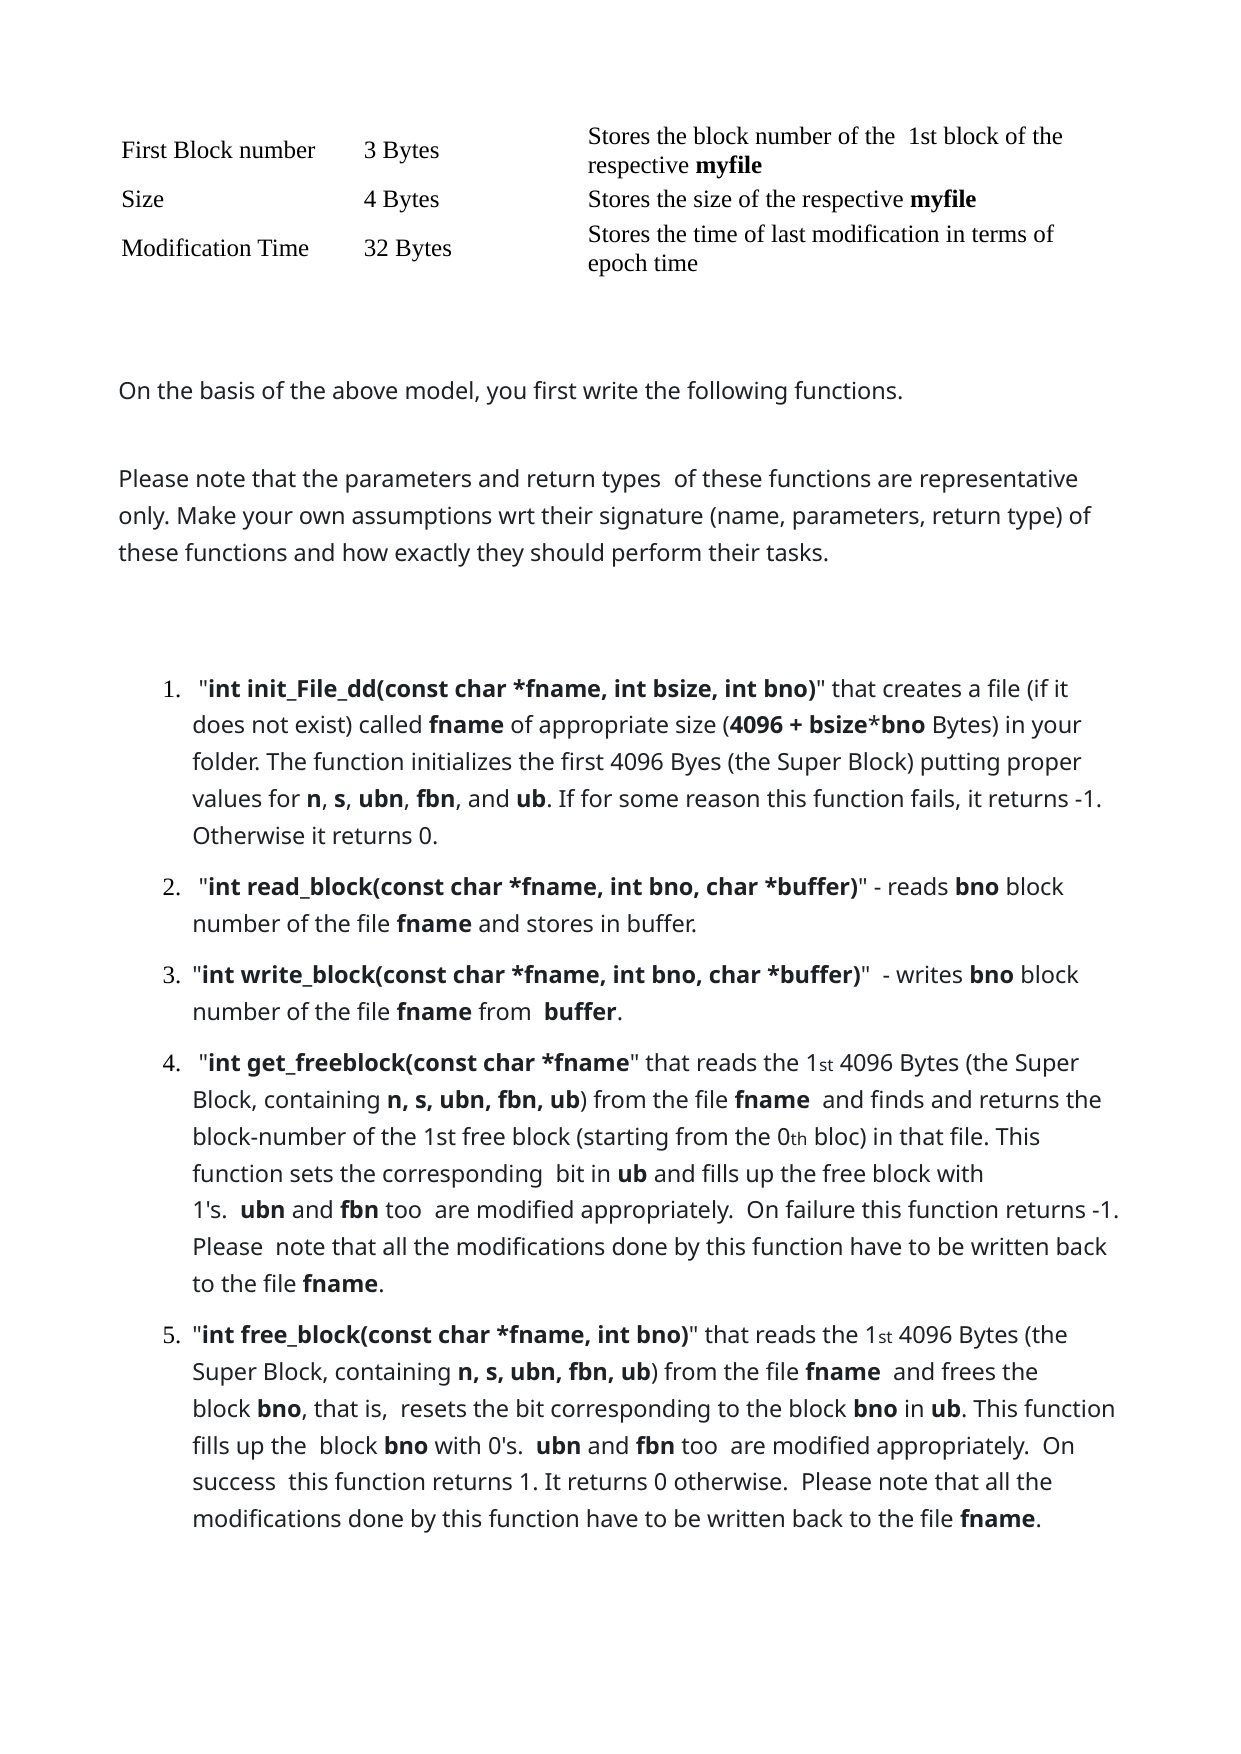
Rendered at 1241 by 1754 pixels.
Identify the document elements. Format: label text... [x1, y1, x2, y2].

table_cell 3 Bytes [361, 118, 585, 181]
table_cell Modification Time [118, 216, 361, 279]
list "int write_block(const char *fname, int bno, char *buffer)" - writes bno block number of the file fname from buffer. [162, 958, 1122, 1027]
table_cell Stores the block number of the 1st block of the respective myfile [585, 118, 1122, 181]
table_cell Size [118, 181, 361, 216]
list "int get_freeblock(const char *fname" that reads the 1st 4096 Bytes (the Super Block, containing n, s, ubn, fbn, ub) from the file fname and finds and returns the block-number of the 1st free block (starting from the 0th bloc) in that file. This function sets the corresponding bit in ub and fills up the free block with 1's. ubn and fbn too are modified appropriately. On failure this function returns -1. Please note that all the modifications done by this function have to be written back to the file fname. [162, 1047, 1122, 1299]
list "int free_block(const char *fname, int bno)" that reads the 1st 4096 Bytes (the Super Block, containing n, s, ubn, fbn, ub) from the file fname and frees the block bno, that is, resets the bit corresponding to the block bno in ub. This function fills up the block bno with 0's. ubn and fbn too are modified appropriately. On success this function returns 1. It returns 0 otherwise. Please note that all the modifications done by this function have to be written back to the file fname. [162, 1319, 1122, 1534]
list "int init_File_dd(const char *fname, int bsize, int bno)" that creates a file (if it does not exist) called fname of appropriate size (4096 + bsize*bno Bytes) in your folder. The function initializes the first 4096 Byes (the Super Block) putting proper values for n, s, ubn, fbn, and ub. If for some reason this function fails, it returns -1. Otherwise it returns 0. [162, 672, 1122, 851]
text On the basis of the above model, you first write the following functions. [118, 374, 1122, 407]
table_cell Stores the time of last modification in terms of epoch time [585, 216, 1122, 279]
table_cell 32 Bytes [361, 216, 585, 279]
text Please note that the parameters and return types of these functions are representative only. Make your own assumptions wrt their signature (name, parameters, return type) of these functions and how exactly they should perform their tasks. [118, 463, 1122, 568]
list "int read_block(const char *fname, int bno, char *buffer)" - reads bno block number of the file fname and stores in buffer. [162, 870, 1122, 939]
table_cell First Block number [118, 118, 361, 181]
table_cell Stores the size of the respective myfile [585, 181, 1122, 216]
table_cell 4 Bytes [361, 181, 585, 216]
